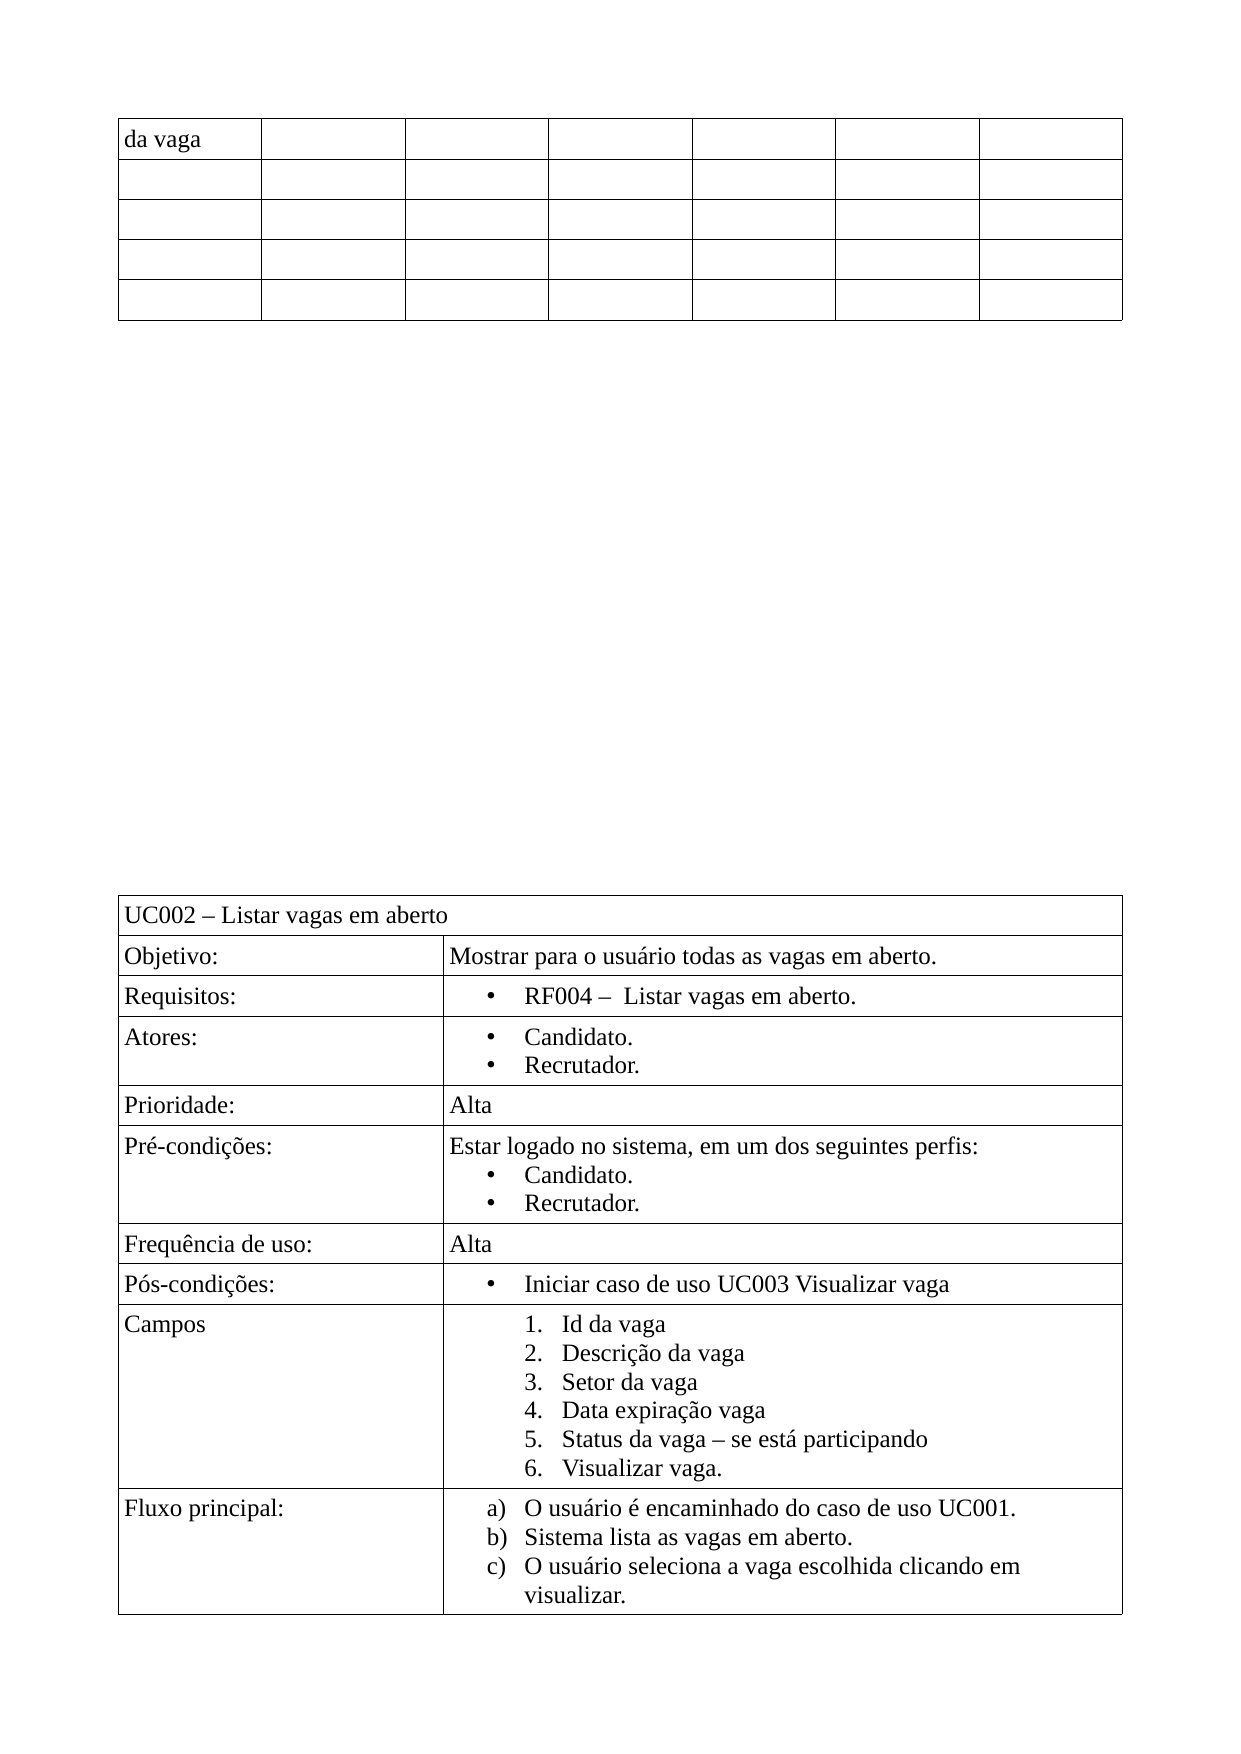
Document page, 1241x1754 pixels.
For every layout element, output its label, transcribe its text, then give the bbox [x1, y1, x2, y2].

table_cell [693, 200, 835, 239]
table_cell [693, 280, 835, 320]
table_cell [836, 200, 979, 239]
table_cell [980, 119, 1122, 158]
table_cell [119, 280, 261, 320]
table_cell Objetivo: [119, 936, 443, 975]
table_cell RF004 – Listar vagas em aberto. [444, 976, 1122, 1016]
table_cell Prioridade: [119, 1086, 443, 1125]
table_cell Frequência de uso: [119, 1224, 443, 1263]
table_cell Fluxo principal: [119, 1489, 443, 1614]
table_cell [836, 119, 979, 158]
table_cell O usuário é encaminhado do caso de uso UC001. Sistema lista as vagas em aberto. O usuário seleciona a vaga escolhida clicando em visualizar. Encaminhado para o caso de uso UC003. [444, 1489, 1122, 1614]
table_cell [693, 240, 835, 279]
table_cell [119, 240, 261, 279]
table_cell [980, 160, 1122, 199]
table_cell Id da vaga Descrição da vaga Setor da vaga Data expiração vaga Status da vaga – se está participando Visualizar vaga. [444, 1305, 1122, 1488]
table_cell [119, 160, 261, 199]
table_cell [262, 160, 405, 199]
table_cell [549, 240, 692, 279]
table_cell [836, 240, 979, 279]
table_cell [406, 119, 548, 158]
table_cell Requisitos: [119, 976, 443, 1016]
table_cell [549, 160, 692, 199]
table_cell [262, 119, 405, 158]
table_cell Iniciar caso de uso UC003 Visualizar vaga [444, 1264, 1122, 1303]
table_cell [119, 200, 261, 239]
table_cell Campos [119, 1305, 443, 1488]
table_cell Alta [444, 1224, 1122, 1263]
table_cell Pós-condições: [119, 1264, 443, 1303]
table_cell [262, 240, 405, 279]
table_cell [406, 200, 548, 239]
table_cell [406, 280, 548, 320]
table_header UC002 – Listar vagas em aberto [119, 896, 1122, 935]
table_cell [980, 200, 1122, 239]
table_cell Mostrar para o usuário todas as vagas em aberto. [444, 936, 1122, 975]
table_cell [549, 119, 692, 158]
table_cell Alta [444, 1086, 1122, 1125]
table_cell da vaga [119, 119, 261, 158]
table_cell Atores: [119, 1017, 443, 1085]
table_cell [693, 160, 835, 199]
table_cell Candidato. Recrutador. [444, 1017, 1122, 1085]
table_cell [262, 280, 405, 320]
table_cell [549, 280, 692, 320]
table_cell [980, 240, 1122, 279]
table_cell [406, 160, 548, 199]
table_cell [262, 200, 405, 239]
table_cell [836, 160, 979, 199]
table_cell [549, 200, 692, 239]
table_cell [406, 240, 548, 279]
table_cell Estar logado no sistema, em um dos seguintes perfis: Candidato. Recrutador. [444, 1126, 1122, 1223]
table_cell [836, 280, 979, 320]
table_cell Pré-condições: [119, 1126, 443, 1223]
table_cell [693, 119, 835, 158]
table_cell [980, 280, 1122, 320]
